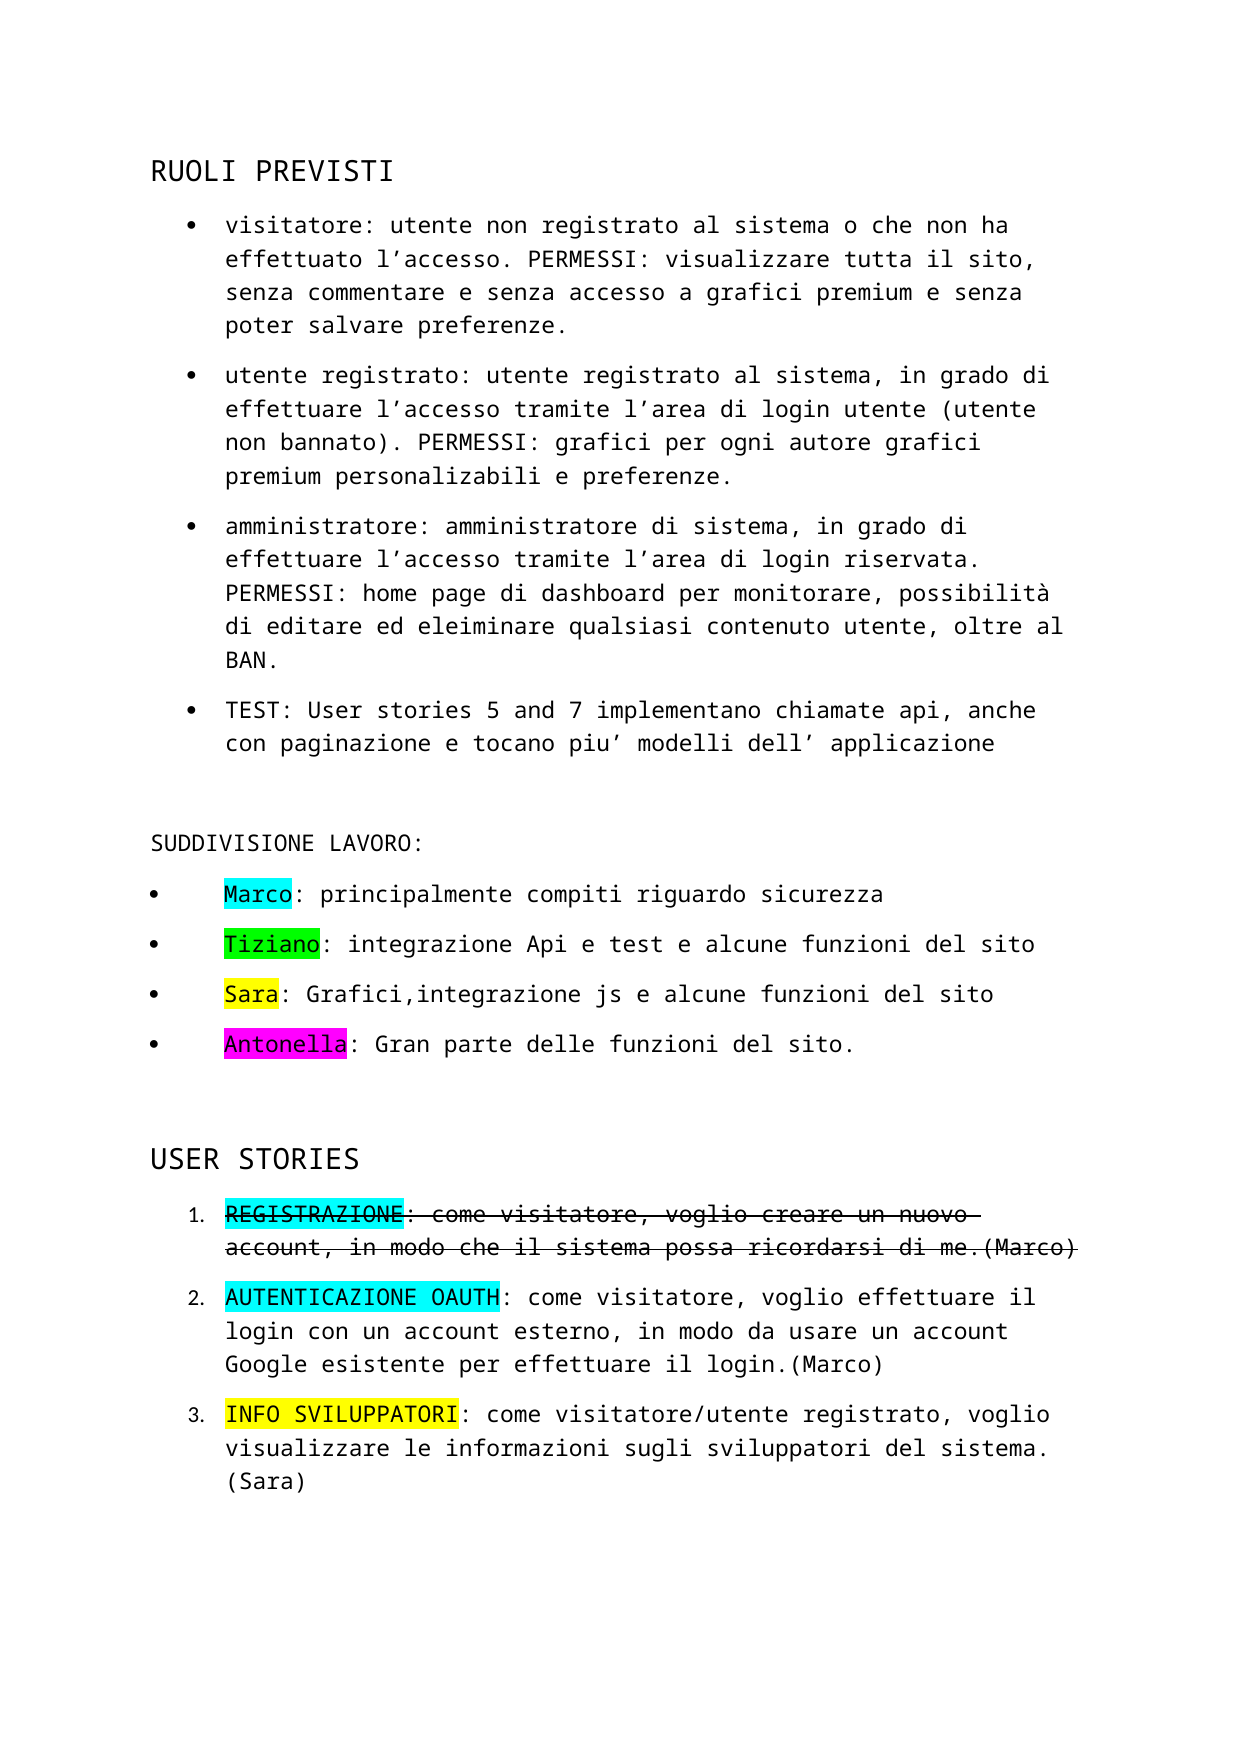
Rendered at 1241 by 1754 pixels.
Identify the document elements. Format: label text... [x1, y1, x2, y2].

list TEST: User stories 5 and 7 implementano chiamate api, anche con paginazione e tocano piu’ modelli dell’ applicazione [187, 694, 1090, 758]
list visitatore: utente non registrato al sistema o che non ha effettuato l’accesso. PERMESSI: visualizzare tutta il sito, senza commentare e senza accesso a grafici premium e senza poter salvare preferenze. [187, 209, 1090, 341]
list Marco: principalmente compiti riguardo sicurezza [150, 877, 1090, 909]
list INFO SVILUPPATORI: come visitatore/utente registrato, voglio visualizzare le informazioni sugli sviluppatori del sistema.(Sara) [187, 1398, 1090, 1496]
text SUDDIVISIONE LAVORO: [150, 827, 1090, 859]
list Sara: Grafici,integrazione js e alcune funzioni del sito [150, 978, 1090, 1009]
list amministratore: amministratore di sistema, in grado di effettuare l’accesso tramite l’area di login riservata. PERMESSI: home page di dashboard per monitorare, possibilità di editare ed eleiminare qualsiasi contenuto utente, oltre al BAN. [187, 510, 1090, 675]
text RUOLI PREVISTI [150, 150, 1090, 190]
list Antonella: Gran parte delle funzioni del sito. [150, 1028, 1090, 1059]
list Tiziano: integrazione Api e test e alcune funzioni del sito [150, 928, 1090, 959]
list AUTENTICAZIONE OAUTH: come visitatore, voglio effettuare il login con un account esterno, in modo da usare un account Google esistente per effettuare il login.(Marco) [187, 1281, 1090, 1379]
list REGISTRAZIONE: come visitatore, voglio creare un nuovo account, in modo che il sistema possa ricordarsi di me.(Marco) [187, 1198, 1090, 1262]
text USER STORIES [150, 1078, 1090, 1178]
list utente registrato: utente registrato al sistema, in grado di effettuare l’accesso tramite l’area di login utente (utente non bannato). PERMESSI: grafici per ogni autore grafici premium personalizabili e preferenze. [187, 359, 1090, 491]
